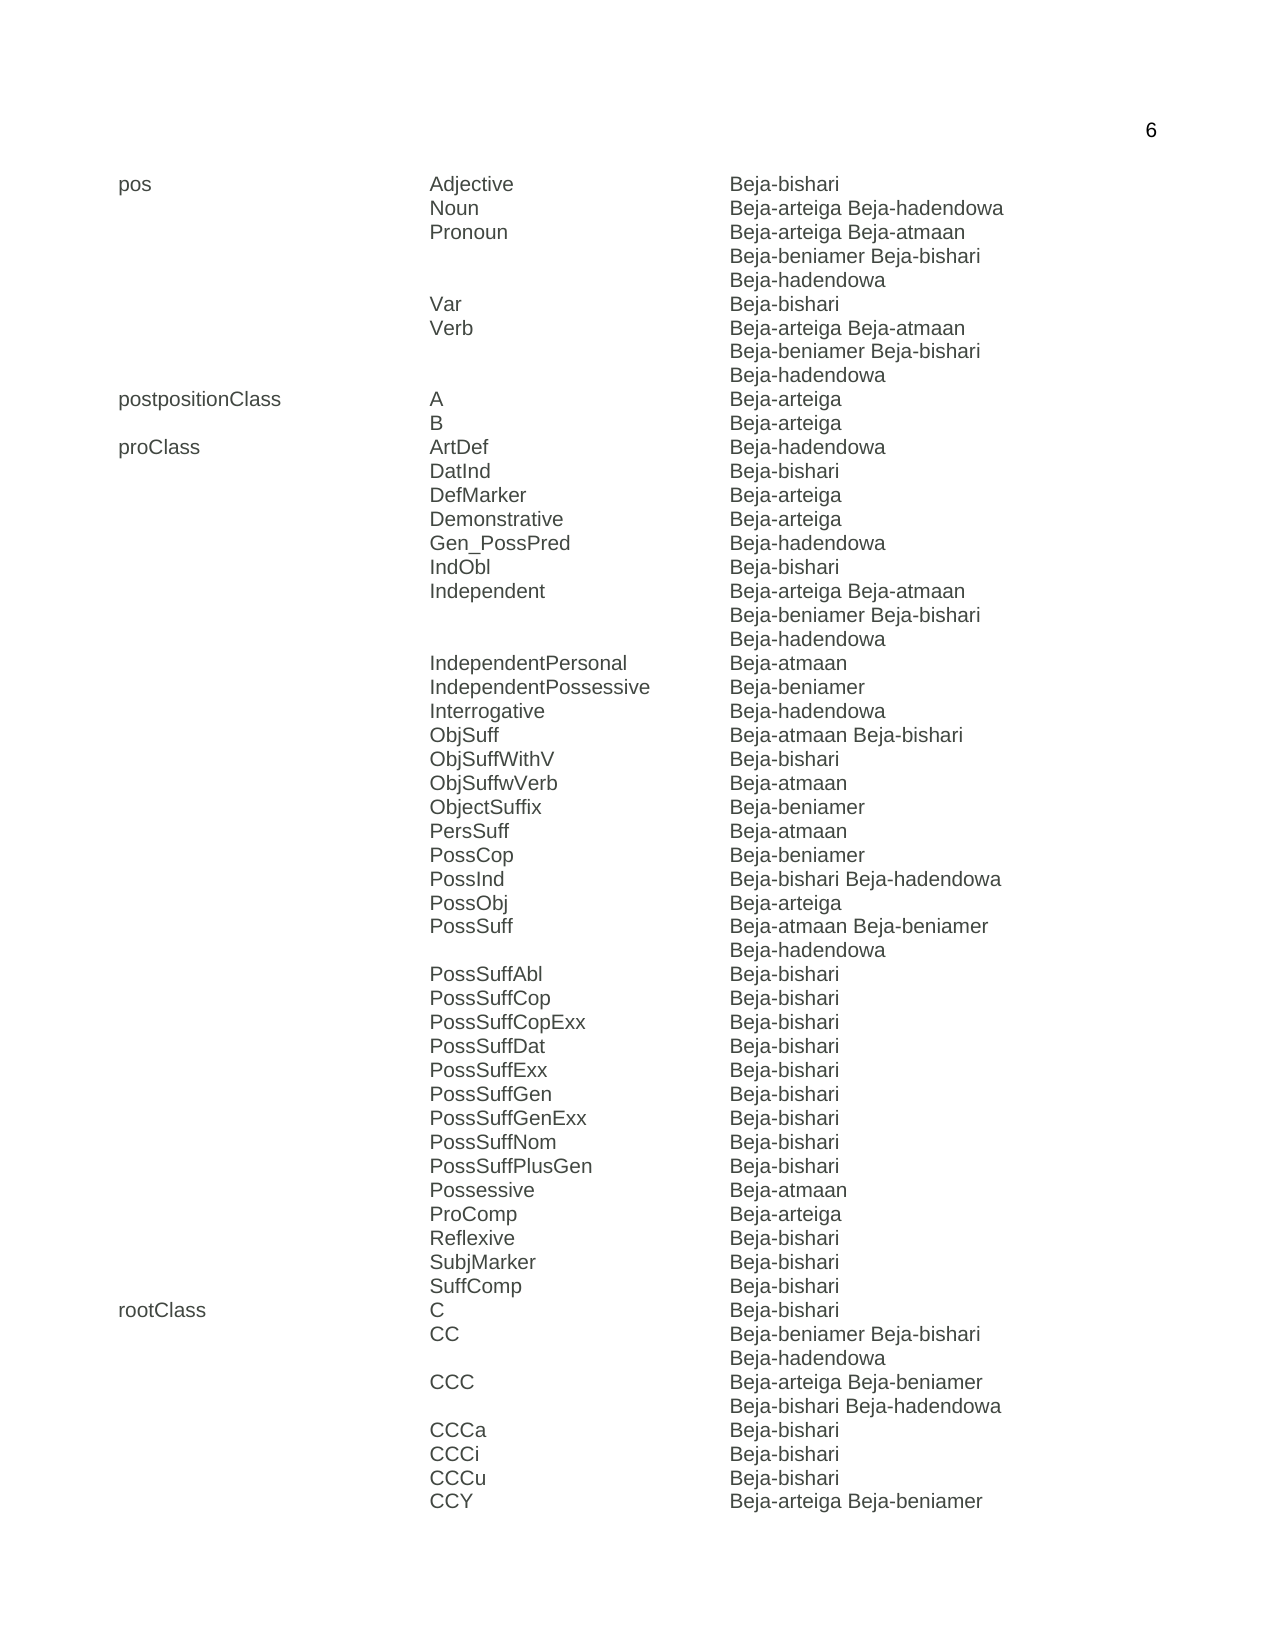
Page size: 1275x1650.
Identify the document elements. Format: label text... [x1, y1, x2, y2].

table_cell [107, 986, 418, 1010]
table_cell PossSuffGen [418, 1082, 718, 1106]
table_cell [107, 962, 418, 986]
table_cell SubjMarker [418, 1250, 718, 1274]
table_cell Beja-bishari [718, 291, 1018, 315]
table_cell Demonstrative [418, 507, 718, 531]
table_cell SuffComp [418, 1274, 718, 1298]
table_cell Beja-arteiga Beja-beniamer Beja-bishari Beja-hadendowa [718, 1370, 1018, 1417]
table_cell Interrogative [418, 699, 718, 723]
table_cell postpositionClass [107, 387, 418, 411]
table_cell Beja-bishari [718, 747, 1018, 771]
table_cell Beja-arteiga [718, 387, 1018, 411]
table_cell [107, 699, 418, 723]
table_cell Beja-bishari [718, 1465, 1018, 1489]
table_cell [107, 723, 418, 747]
table_cell Beja-bishari [718, 1226, 1018, 1250]
table_cell [107, 1202, 418, 1226]
table_cell Beja-bishari [718, 962, 1018, 986]
table_cell Beja-bishari [718, 1250, 1018, 1274]
table_cell Beja-bishari [718, 555, 1018, 579]
table_cell Beja-bishari [718, 986, 1018, 1010]
table_cell PossObj [418, 890, 718, 914]
table_cell Beja-arteiga [718, 507, 1018, 531]
table_cell DefMarker [418, 483, 718, 507]
table_cell Beja-atmaan [718, 1178, 1018, 1202]
table_cell [107, 1274, 418, 1298]
table_cell Pronoun [418, 220, 718, 291]
table_cell Noun [418, 196, 718, 219]
table_cell [107, 1154, 418, 1178]
table_cell pos [107, 172, 418, 196]
table_cell Beja-arteiga [718, 483, 1018, 507]
table_cell PersSuff [418, 819, 718, 842]
table_cell Independent [418, 579, 718, 651]
table_cell Gen_PossPred [418, 531, 718, 555]
table_cell Beja-bishari [718, 1298, 1018, 1322]
table_cell Beja-arteiga Beja-atmaan Beja-beniamer Beja-bishari Beja-hadendowa [718, 579, 1018, 651]
table_cell Beja-bishari [718, 1274, 1018, 1298]
table_cell Beja-bishari [718, 1010, 1018, 1034]
table_cell [107, 507, 418, 531]
table_cell Beja-arteiga Beja-atmaan Beja-beniamer Beja-bishari Beja-hadendowa [718, 220, 1018, 291]
table_cell [107, 483, 418, 507]
table_cell [107, 1058, 418, 1082]
table_cell ObjSuffWithV [418, 747, 718, 771]
table_cell [107, 747, 418, 771]
table_cell Verb [418, 315, 718, 387]
table_cell [107, 579, 418, 651]
table_cell Beja-bishari [718, 1154, 1018, 1178]
table_cell Beja-bishari [718, 1441, 1018, 1465]
table_cell Adjective [418, 172, 718, 196]
table_cell Beja-arteiga [718, 890, 1018, 914]
table_cell Beja-arteiga Beja-hadendowa [718, 196, 1018, 219]
table_cell Reflexive [418, 1226, 718, 1250]
table_cell PossSuffNom [418, 1130, 718, 1154]
table_cell PossCop [418, 843, 718, 866]
table_cell Beja-bishari [718, 1106, 1018, 1130]
table_cell IndObl [418, 555, 718, 579]
table_cell Beja-atmaan [718, 651, 1018, 675]
table_cell PossSuffAbl [418, 962, 718, 986]
table_cell Beja-arteiga [718, 411, 1018, 435]
table_cell Beja-atmaan [718, 771, 1018, 794]
table_cell Beja-hadendowa [718, 699, 1018, 723]
table_cell ObjSuff [418, 723, 718, 747]
table_cell ProComp [418, 1202, 718, 1226]
table_cell [107, 459, 418, 483]
table_cell Beja-bishari [718, 1418, 1018, 1441]
table_cell PossSuffCop [418, 986, 718, 1010]
table_cell [107, 1370, 418, 1417]
table_cell [107, 843, 418, 866]
table_cell PossSuffDat [418, 1034, 718, 1058]
table_cell Beja-beniamer [718, 843, 1018, 866]
table_cell Beja-arteiga Beja-beniamer [718, 1489, 1018, 1513]
table_cell [107, 1465, 418, 1489]
table_cell ObjectSuffix [418, 795, 718, 818]
table_cell [107, 1441, 418, 1465]
table_cell [107, 315, 418, 387]
table_cell PossSuffExx [418, 1058, 718, 1082]
table_cell [107, 1250, 418, 1274]
table_cell Beja-bishari Beja-hadendowa [718, 866, 1018, 890]
table_cell IndependentPossessive [418, 675, 718, 699]
table_cell [107, 1322, 418, 1369]
table_cell [107, 1178, 418, 1202]
table_cell [107, 220, 418, 291]
table_cell [107, 651, 418, 675]
table_cell PossSuffPlusGen [418, 1154, 718, 1178]
table_cell Beja-bishari [718, 1130, 1018, 1154]
table_cell Beja-beniamer [718, 795, 1018, 818]
table_cell Beja-atmaan Beja-beniamer Beja-hadendowa [718, 914, 1018, 962]
table_cell Beja-arteiga Beja-atmaan Beja-beniamer Beja-bishari Beja-hadendowa [718, 315, 1018, 387]
table_cell Beja-beniamer Beja-bishari Beja-hadendowa [718, 1322, 1018, 1369]
table_cell [107, 914, 418, 962]
table_cell Beja-hadendowa [718, 435, 1018, 459]
table_cell C [418, 1298, 718, 1322]
table_cell [107, 1034, 418, 1058]
table_cell CCCa [418, 1418, 718, 1441]
table_cell [107, 411, 418, 435]
table_cell [107, 675, 418, 699]
table_cell ObjSuffwVerb [418, 771, 718, 794]
table_cell [107, 1082, 418, 1106]
table_cell [107, 819, 418, 842]
table_cell PossSuffCopExx [418, 1010, 718, 1034]
table_cell CCCu [418, 1465, 718, 1489]
table_cell proClass [107, 435, 418, 459]
table_cell B [418, 411, 718, 435]
table_cell Beja-bishari [718, 1082, 1018, 1106]
table_cell [107, 531, 418, 555]
table_cell [107, 866, 418, 890]
table_cell [107, 1010, 418, 1034]
table_cell [107, 771, 418, 794]
table_cell Var [418, 291, 718, 315]
table_cell CCY [418, 1489, 718, 1513]
table_cell Beja-bishari [718, 172, 1018, 196]
table_cell PossInd [418, 866, 718, 890]
table_cell CCCi [418, 1441, 718, 1465]
table_cell [107, 1130, 418, 1154]
table_cell [107, 795, 418, 818]
table_cell Possessive [418, 1178, 718, 1202]
table_cell [107, 196, 418, 219]
table_cell PossSuffGenExx [418, 1106, 718, 1130]
table_cell A [418, 387, 718, 411]
table_cell [107, 291, 418, 315]
table_cell [107, 1106, 418, 1130]
table_cell [107, 1418, 418, 1441]
table_cell [107, 555, 418, 579]
table_cell rootClass [107, 1298, 418, 1322]
table_cell [107, 890, 418, 914]
table_cell Beja-atmaan [718, 819, 1018, 842]
table_cell Beja-bishari [718, 1034, 1018, 1058]
table_cell Beja-atmaan Beja-bishari [718, 723, 1018, 747]
table_cell CCC [418, 1370, 718, 1417]
table_cell [107, 1226, 418, 1250]
table_cell ArtDef [418, 435, 718, 459]
table_cell CC [418, 1322, 718, 1369]
table_cell PossSuff [418, 914, 718, 962]
table_cell Beja-beniamer [718, 675, 1018, 699]
table_cell IndependentPersonal [418, 651, 718, 675]
table_cell DatInd [418, 459, 718, 483]
table_cell Beja-hadendowa [718, 531, 1018, 555]
table_cell Beja-bishari [718, 459, 1018, 483]
table_cell Beja-arteiga [718, 1202, 1018, 1226]
table_cell [107, 1489, 418, 1513]
table_cell Beja-bishari [718, 1058, 1018, 1082]
